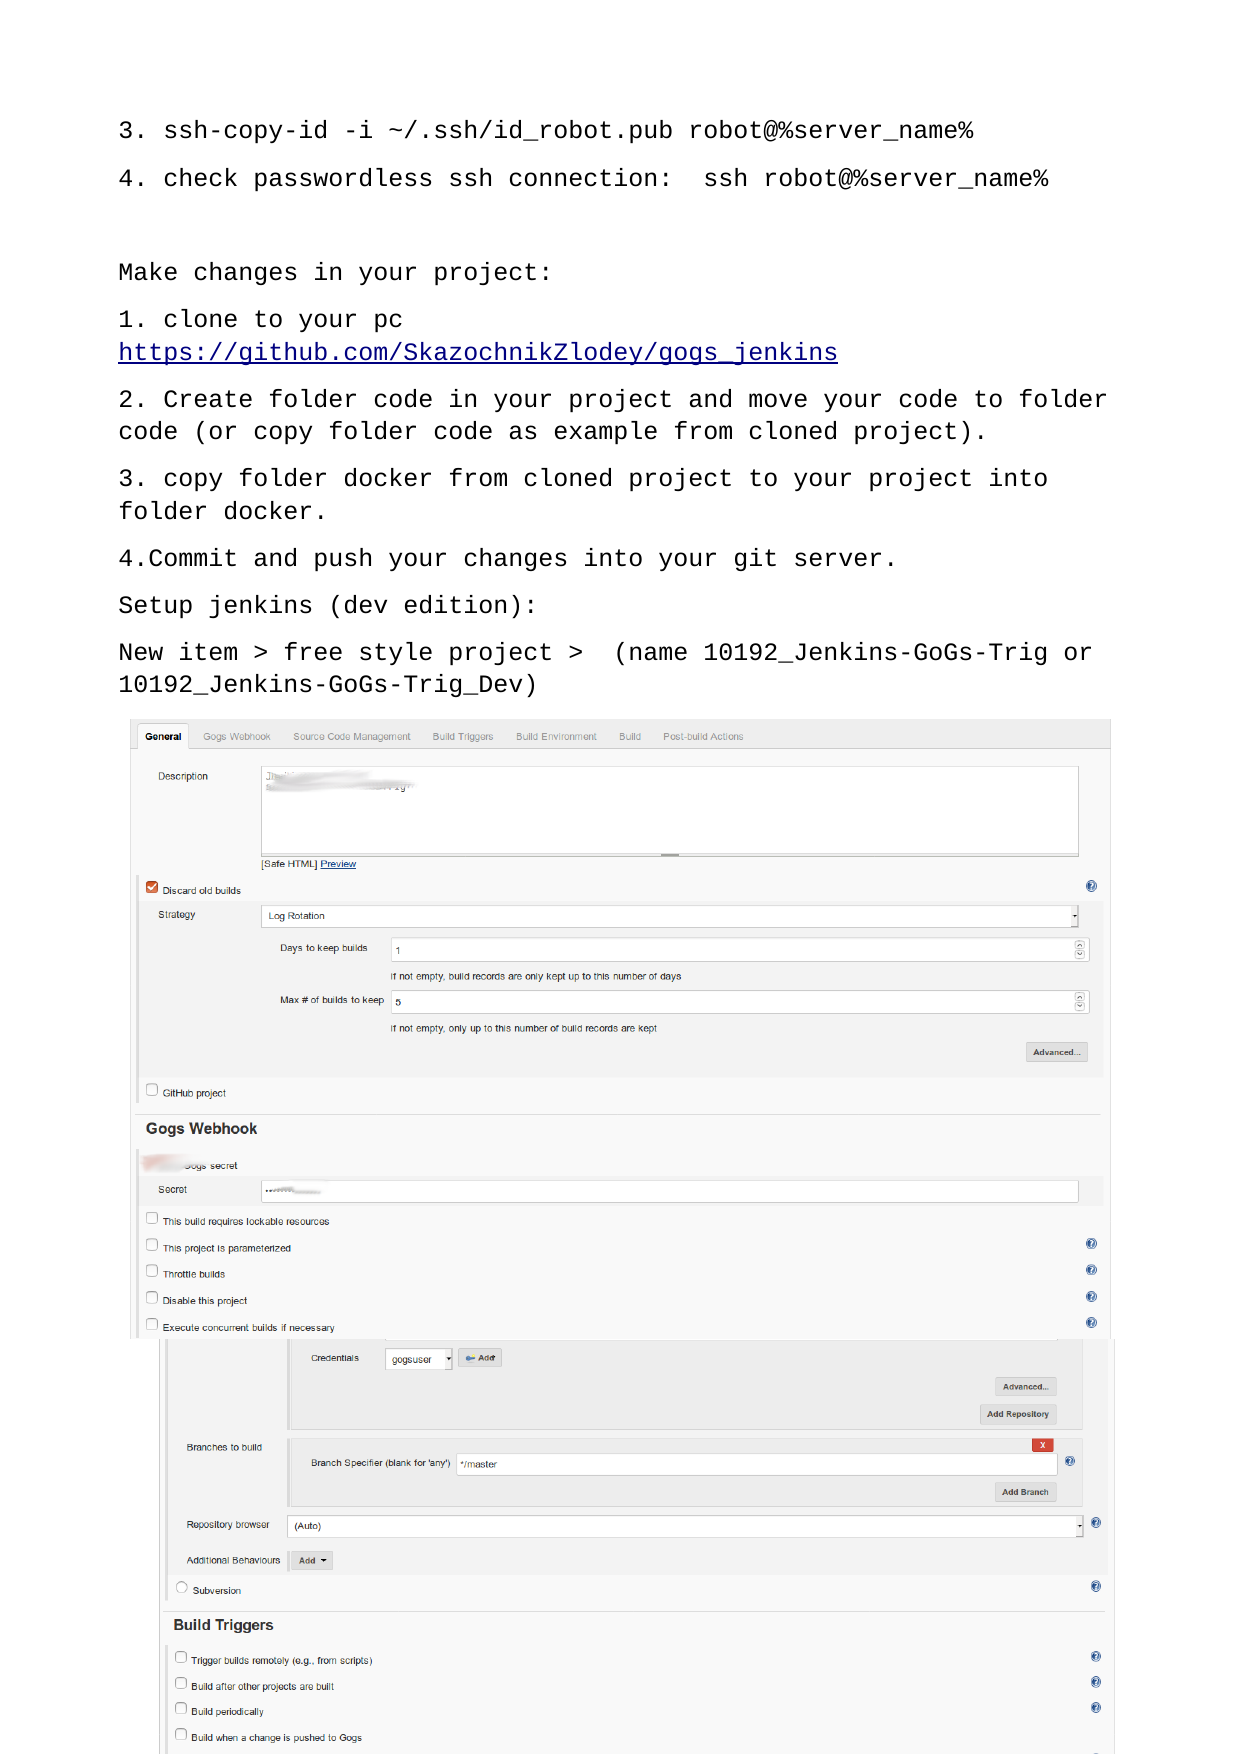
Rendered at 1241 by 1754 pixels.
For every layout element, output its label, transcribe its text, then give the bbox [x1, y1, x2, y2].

text Make changes in your project: [118, 259, 1122, 288]
text 1. clone to your pc https://github.com/SkazochnikZlodey/gogs_jenkins [118, 307, 1122, 367]
text 4. check passwordless ssh connection: ssh robot@%server_name% [118, 165, 1122, 193]
text 2. Create folder code in your project and move your code to folder code (or copy folder code as example from cloned project). [118, 386, 1122, 447]
text 3. ssh-copy-id -i ~/.ssh/id_robot.pub robot@%server_name% [118, 118, 1122, 146]
text Setup jenkins (dev edition): [118, 592, 1122, 621]
picture [118, 719, 1126, 1754]
text 3. copy folder docker from cloned project to your project into folder docker. [118, 466, 1122, 527]
text 4.Commit and push your changes into your git server. [118, 545, 1122, 574]
text New item > free style project > (name 10192_Jenkins-GoGs-Trig or 10192_Jenkins-GoGs-Trig_Dev) [118, 639, 1122, 700]
